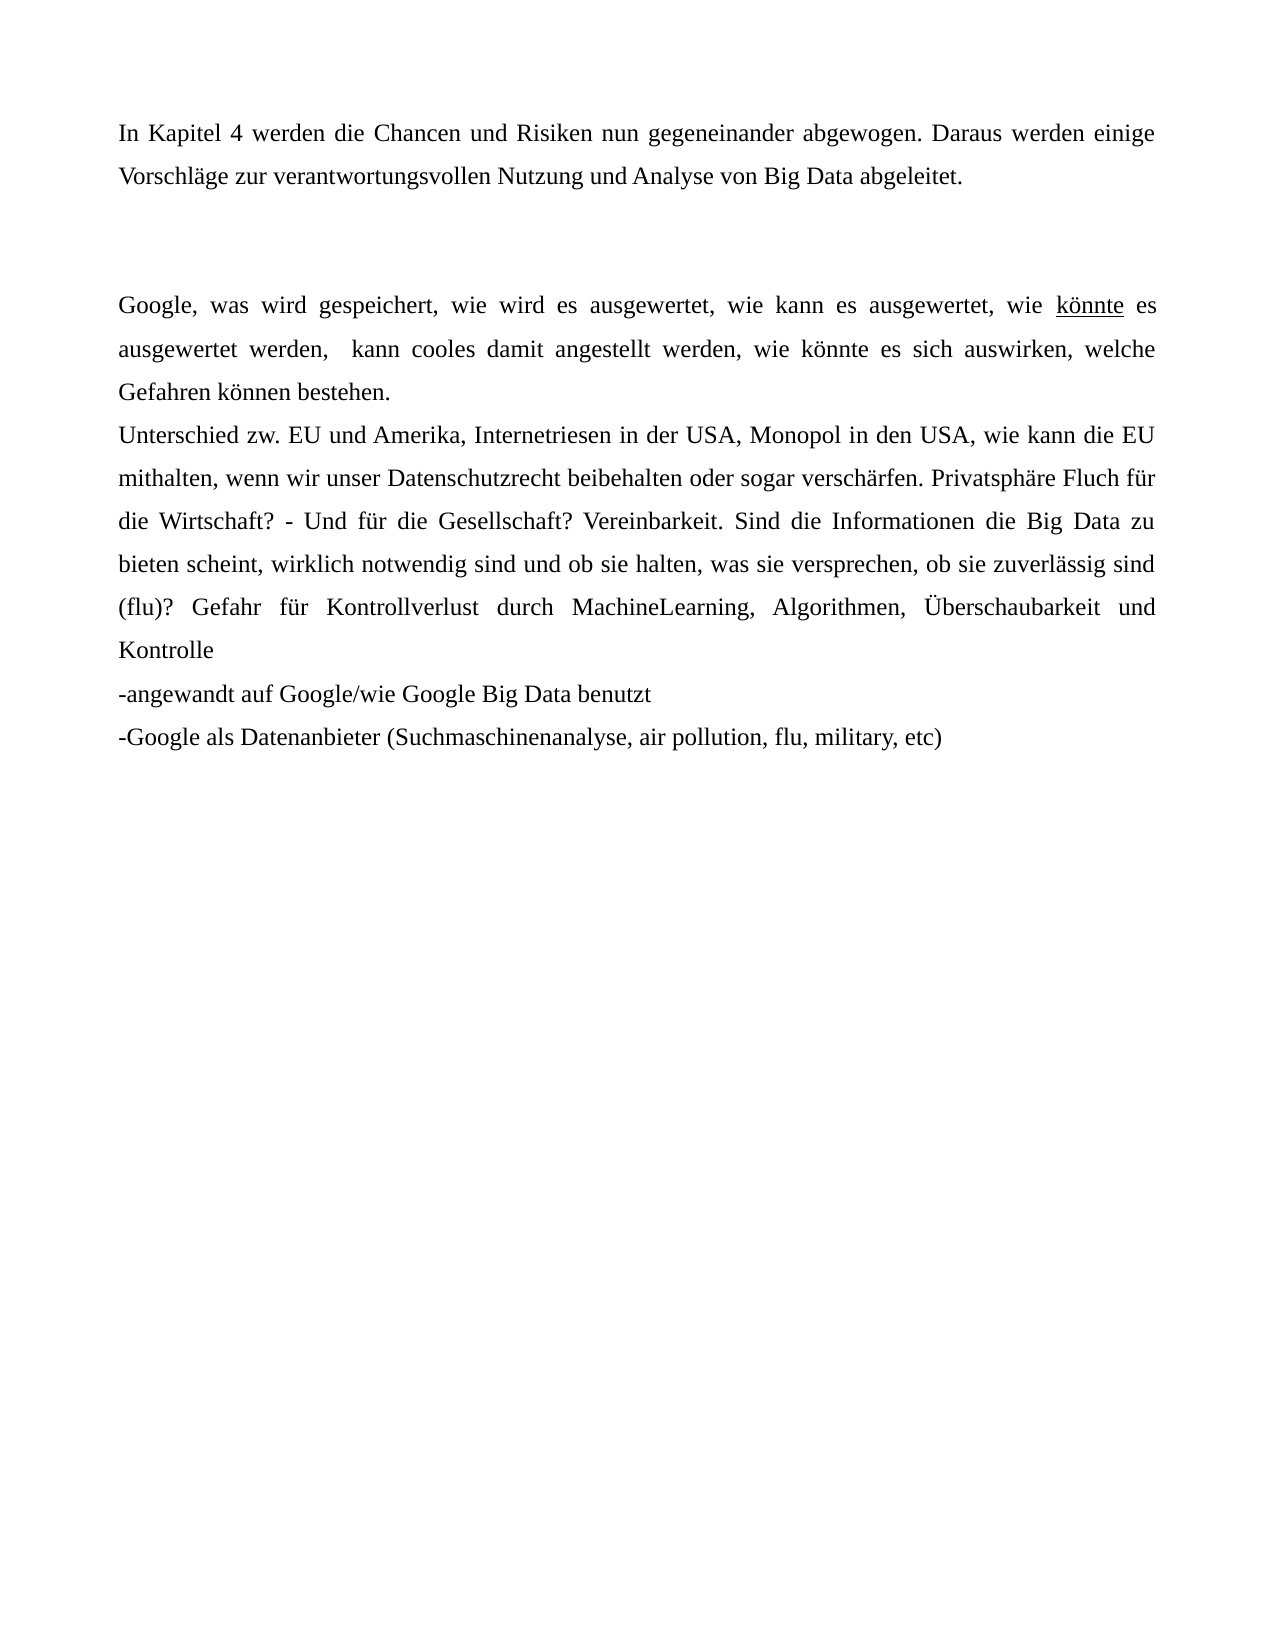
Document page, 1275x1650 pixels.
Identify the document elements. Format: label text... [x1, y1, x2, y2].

text -angewandt auf Google/wie Google Big Data benutzt [118, 679, 1157, 707]
text -Google als Datenanbieter (Suchmaschinenanalyse, air pollution, flu, military, etc) [118, 722, 1157, 751]
text Google, was wird gespeichert, wie wird es ausgewertet, wie kann es ausgewertet, wie könnte es ausgewertet werden, kann cooles damit angestellt werden, wie könnte es sich auswirken, welche Gefahren können bestehen. [118, 291, 1157, 406]
text Unterschied zw. EU und Amerika, Internetriesen in der USA, Monopol in den USA, wie kann die EU mithalten, wenn wir unser Datenschutzrecht beibehalten oder sogar verschärfen. Privatsphäre Fluch für die Wirtschaft? - Und für die Gesellschaft? Vereinbarkeit. Sind die Informationen die Big Data zu bieten scheint, wirklich notwendig sind und ob sie halten, was sie versprechen, ob sie zuverlässig sind (flu)? Gefahr für Kontrollverlust durch MachineLearning, Algorithmen, Überschaubarkeit und Kontrolle [118, 420, 1157, 664]
text In Kapitel 4 werden die Chancen und Risiken nun gegeneinander abgewogen. Daraus werden einige Vorschläge zur verantwortungsvollen Nutzung und Analyse von Big Data abgeleitet. [118, 118, 1157, 190]
